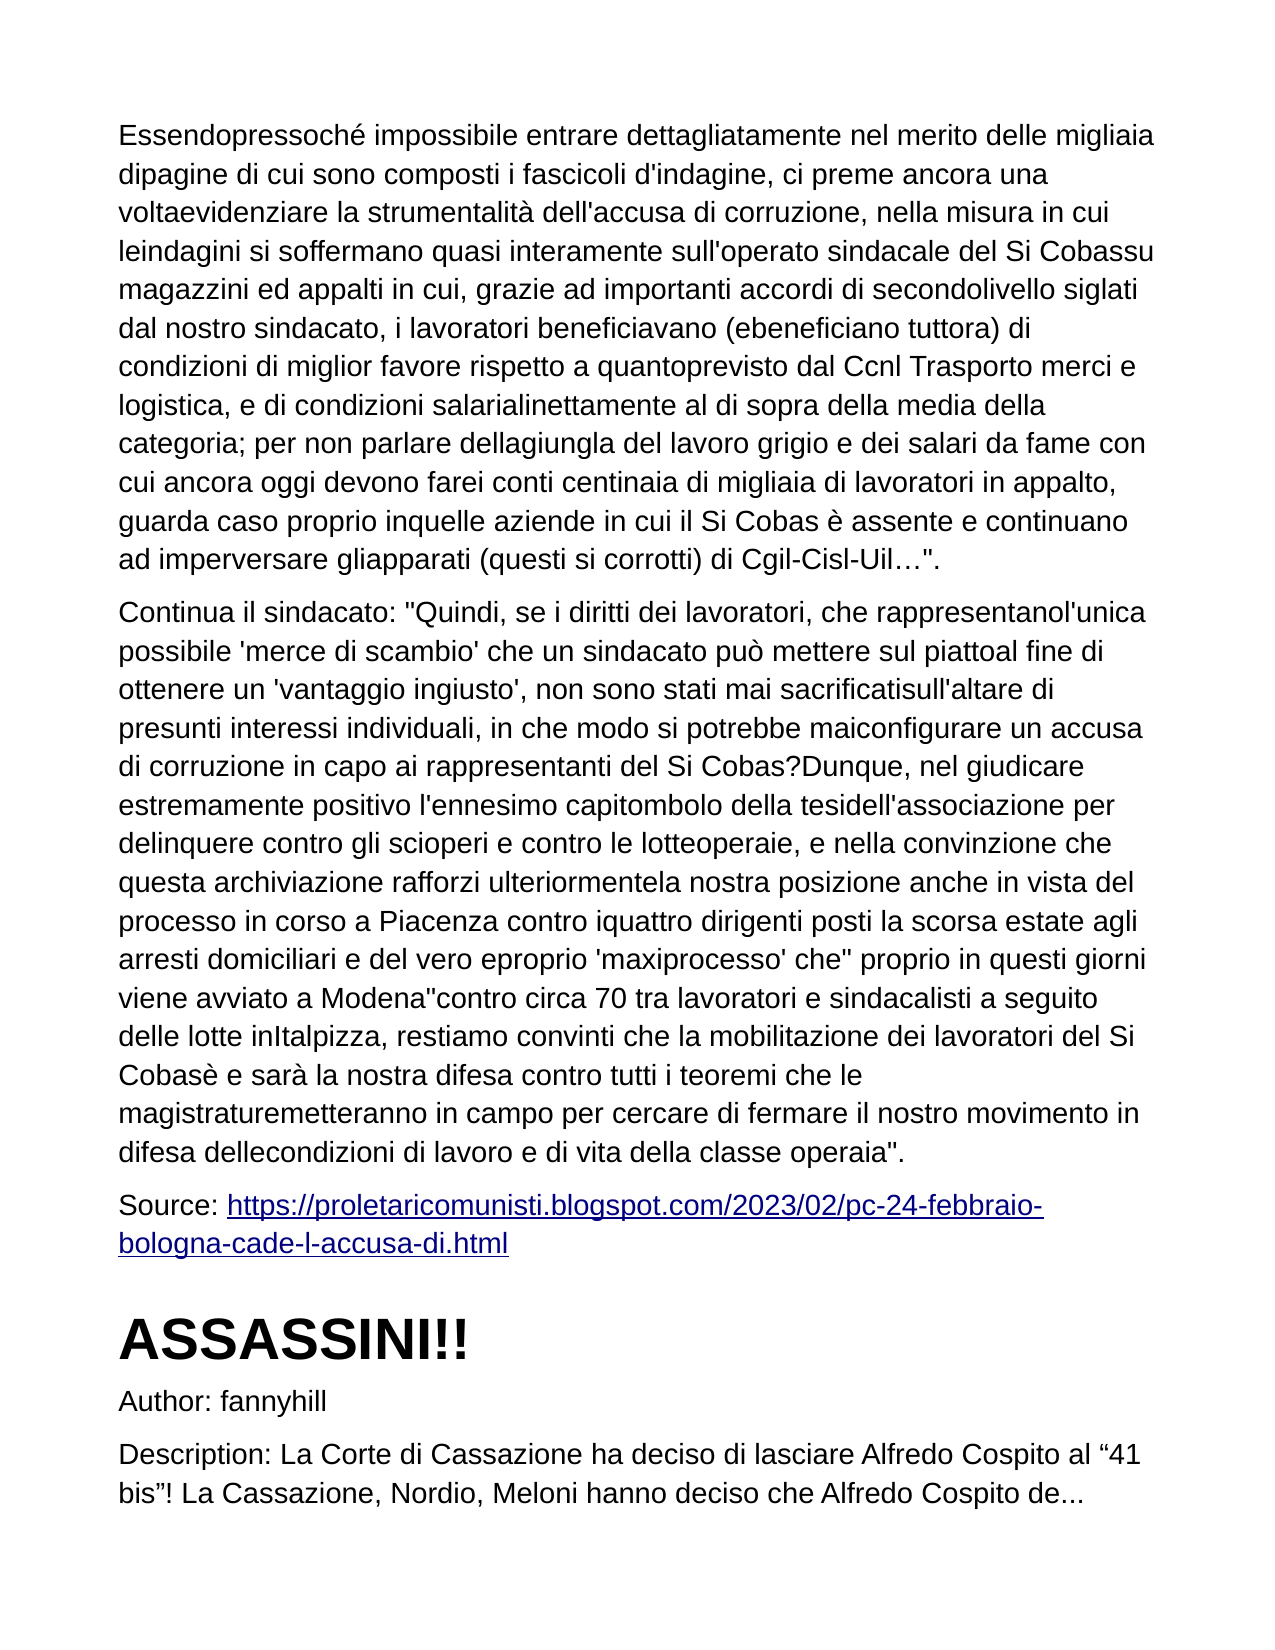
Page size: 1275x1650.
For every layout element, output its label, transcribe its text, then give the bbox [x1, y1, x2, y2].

subtitle ASSASSINI!! [118, 1304, 1157, 1372]
text Author: fannyhill [118, 1384, 1157, 1418]
text Continua il sindacato: "Quindi, se i diritti dei lavoratori, che rappresentanol'unica possibile 'merce di scambio' che un sindacato può mettere sul piattoal fine di ottenere un 'vantaggio ingiusto', non sono stati mai sacrificatisull'altare di presunti interessi individuali, in che modo si potrebbe maiconfigurare un accusa di corruzione in capo ai rappresentanti del Si Cobas?Dunque, nel giudicare estremamente positivo l'ennesimo capitombolo della tesidell'associazione per delinquere contro gli scioperi e contro le lotteoperaie, e nella convinzione che questa archiviazione rafforzi ulteriormentela nostra posizione anche in vista del processo in corso a Piacenza contro iquattro dirigenti posti la scorsa estate agli arresti domiciliari e del vero eproprio 'maxiprocesso' che" proprio in questi giorni viene avviato a Modena"contro circa 70 tra lavoratori e sindacalisti a seguito delle lotte inItalpizza, restiamo convinti che la mobilitazione dei lavoratori del Si Cobasè e sarà la nostra difesa contro tutti i teoremi che le magistraturemetteranno in campo per cercare di fermare il nostro movimento in difesa dellecondizioni di lavoro e di vita della classe operaia". [118, 595, 1157, 1168]
text Source: https://proletaricomunisti.blogspot.com/2023/02/pc-24-febbraio-bologna-cade-l-accusa-di.html [118, 1188, 1157, 1260]
text Description: La Corte di Cassazione ha deciso di lasciare Alfredo Cospito al “41 bis”! La Cassazione, Nordio, Meloni hanno deciso che Alfredo Cospito de... [118, 1437, 1157, 1509]
text Essendopressoché impossibile entrare dettagliatamente nel merito delle migliaia dipagine di cui sono composti i fascicoli d'indagine, ci preme ancora una voltaevidenziare la strumentalità dell'accusa di corruzione, nella misura in cui leindagini si soffermano quasi interamente sull'operato sindacale del Si Cobassu magazzini ed appalti in cui, grazie ad importanti accordi di secondolivello siglati dal nostro sindacato, i lavoratori beneficiavano (ebeneficiano tuttora) di condizioni di miglior favore rispetto a quantoprevisto dal Ccnl Trasporto merci e logistica, e di condizioni salarialinettamente al di sopra della media della categoria; per non parlare dellagiungla del lavoro grigio e dei salari da fame con cui ancora oggi devono farei conti centinaia di migliaia di lavoratori in appalto, guarda caso proprio inquelle aziende in cui il Si Cobas è assente e continuano ad imperversare gliapparati (questi si corrotti) di Cgil-Cisl-Uil…". [118, 118, 1157, 576]
